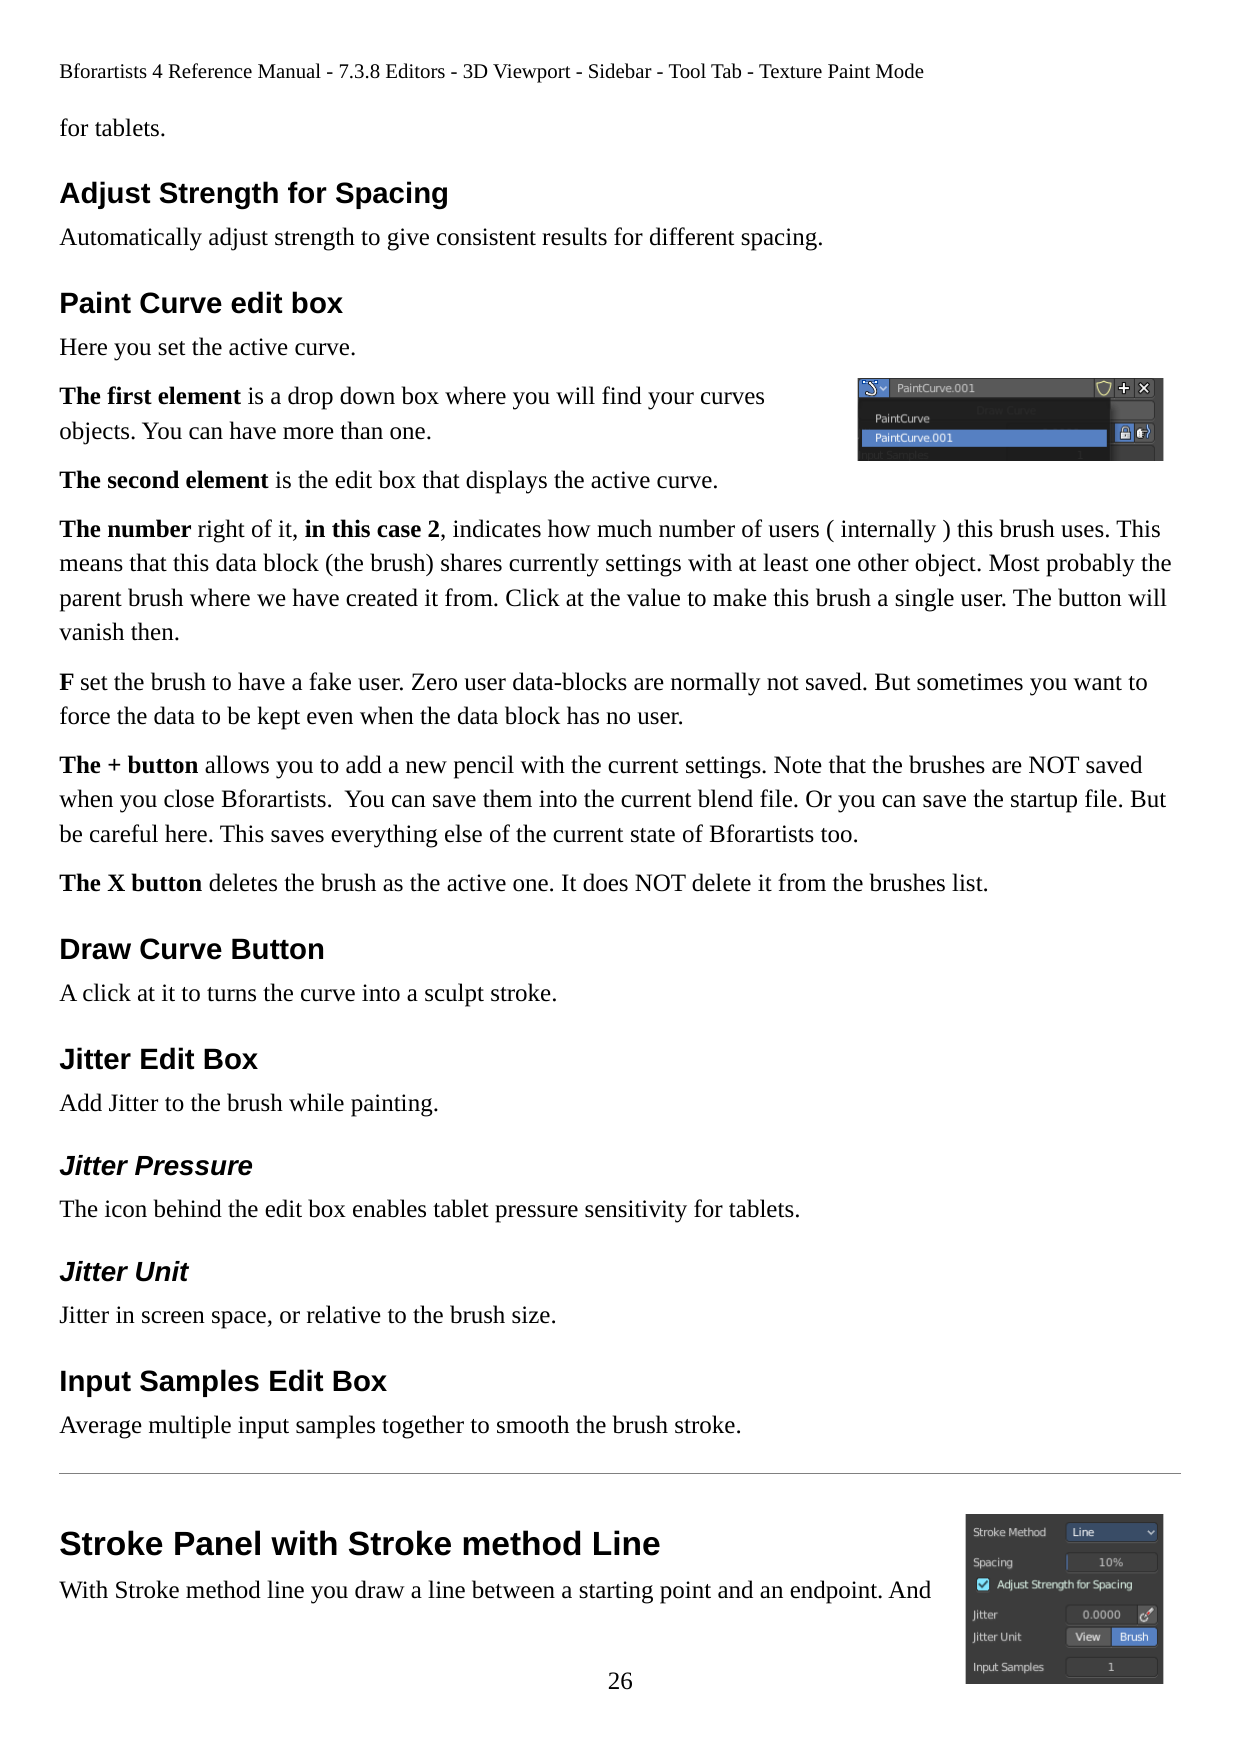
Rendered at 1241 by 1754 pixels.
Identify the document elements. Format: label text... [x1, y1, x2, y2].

picture [965, 1514, 1164, 1684]
subtitle Draw Curve Button [59, 932, 1181, 966]
picture [857, 378, 1164, 461]
text The icon behind the edit box enables tablet pressure sensitivity for tablets. [59, 1194, 1181, 1223]
text Add Jitter to the brush while painting. [59, 1088, 1181, 1117]
text The first element is a drop down box where you will find your curves objects. You can have more than one. [59, 381, 857, 445]
text The number right of it, in this case 2, indicates how much number of users ( internally ) this brush uses. This means that this data block (the brush) shares currently settings with at least one other object. Most probably the parent brush where we have created it from. Click at the value to make this brush a single user. The button will vanish then. [59, 514, 1181, 646]
text The second element is the edit box that displays the active curve. [59, 465, 1181, 494]
text F set the brush to have a fake user. Zero user data-blocks are normally not saved. But sometimes you want to force the data to be kept even when the data block has no user. [59, 667, 1181, 730]
text Automatically adjust strength to give consistent results for different spacing. [59, 222, 1181, 251]
text A click at it to turns the curve into a sculpt stroke. [59, 978, 1181, 1007]
text The + button allows you to add a new pencil with the current settings. Note that the brushes are NOT saved when you close Bforartists. You can save them into the current blend file. Or you can save the startup file. But be careful here. This saves everything else of the current state of Bforartists too. [59, 750, 1181, 848]
subtitle Adjust Strength for Spacing [59, 176, 1181, 210]
text With Stroke method line you draw a line between a starting point and an endpoint. And [59, 1575, 965, 1604]
subtitle Stroke Panel with Stroke method Line [59, 1524, 965, 1562]
subtitle Input Samples Edit Box [59, 1363, 1181, 1397]
text Jitter in screen space, or relative to the brush size. [59, 1300, 1181, 1328]
text for tablets. [59, 113, 1181, 141]
subtitle Jitter Unit [59, 1255, 1181, 1287]
text Here you set the active curve. [59, 332, 1181, 361]
subtitle Paint Curve edit box [59, 286, 1181, 320]
text Average multiple input samples together to smooth the brush stroke. [59, 1410, 1181, 1438]
subtitle Jitter Edit Box [59, 1042, 1181, 1075]
subtitle Jitter Pressure [59, 1149, 1181, 1181]
text The X button deletes the brush as the active one. It does NOT delete it from the brushes list. [59, 868, 1181, 897]
